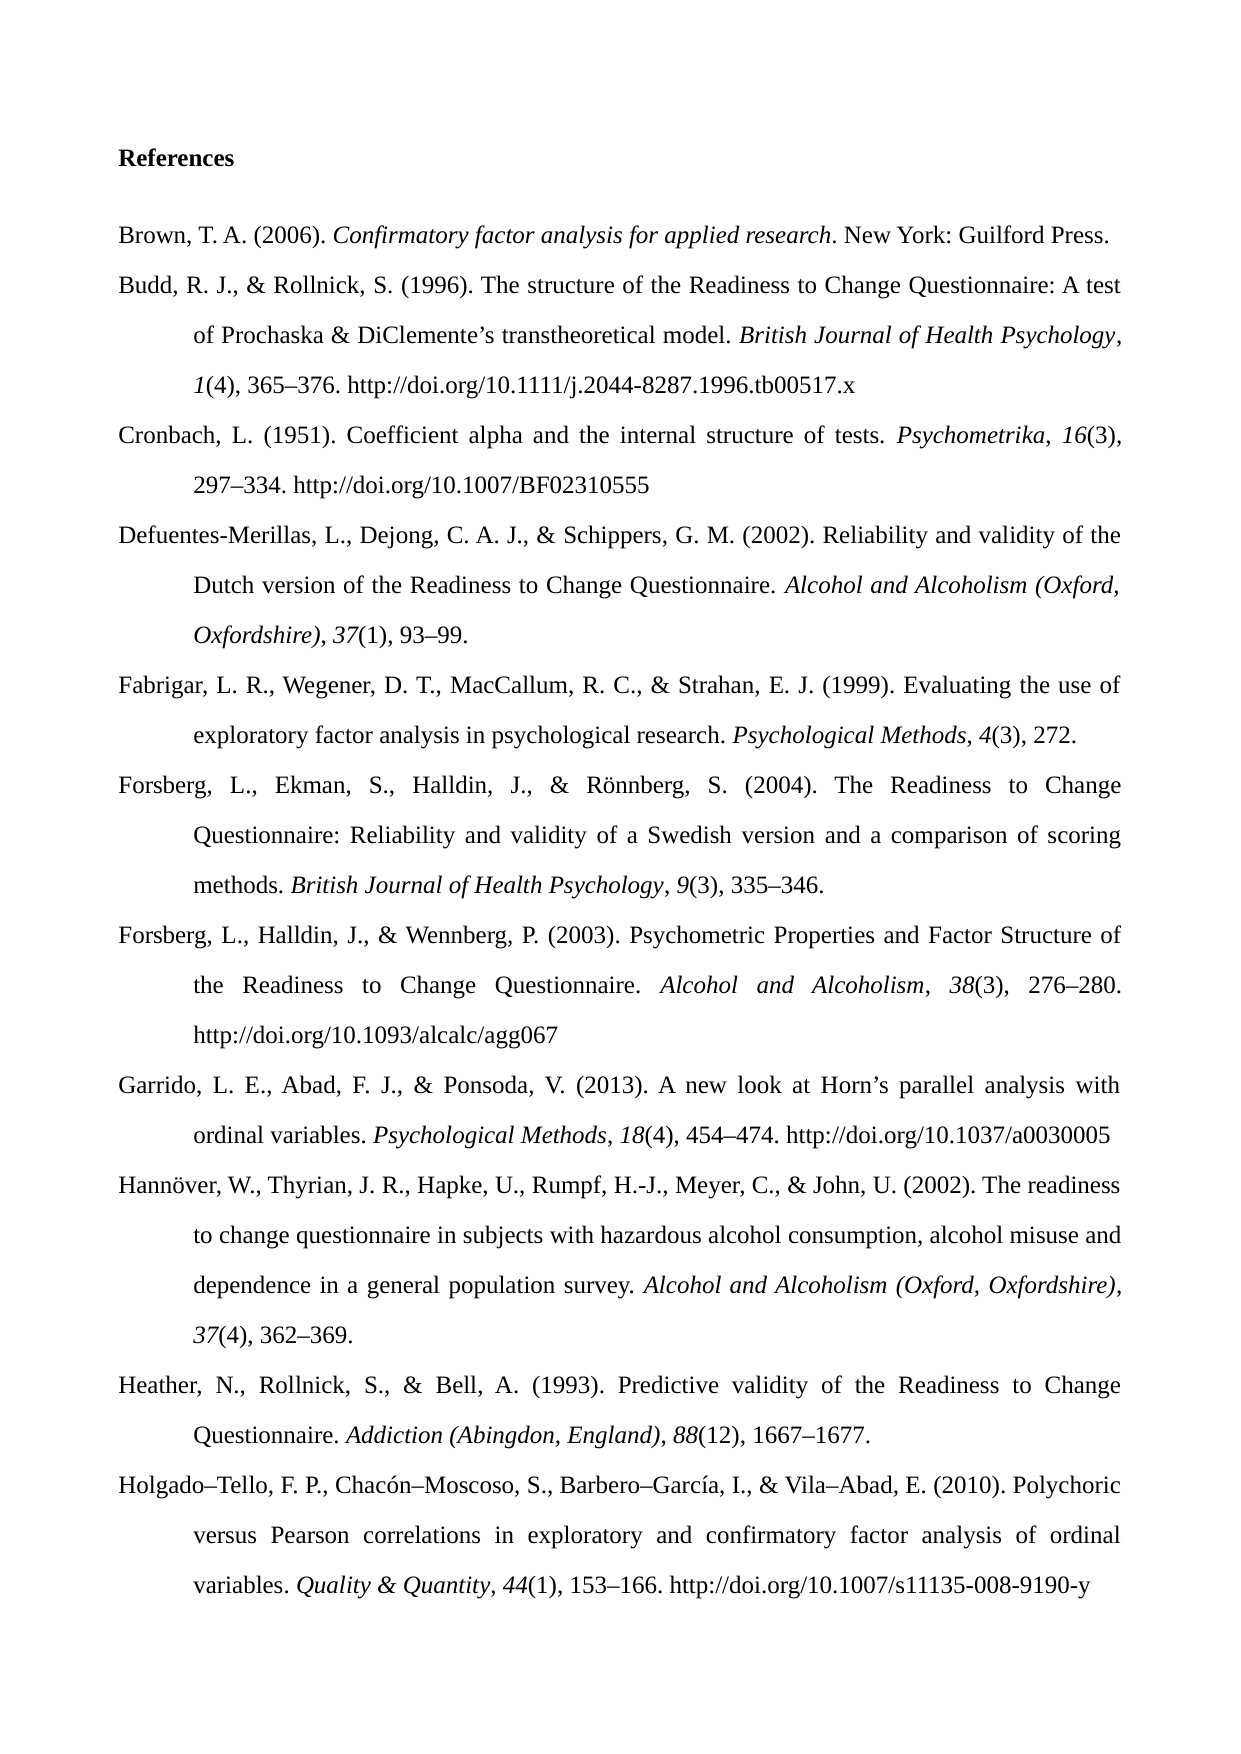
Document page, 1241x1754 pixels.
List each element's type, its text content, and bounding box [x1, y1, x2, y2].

text Garrido, L. E., Abad, F. J., & Ponsoda, V. (2013). A new look at Horn’s parallel analysis with ordinal variables. Psychological Methods, 18(4), 454–474. http://doi.org/10.1037/a0030005 [118, 1049, 1122, 1149]
text Forsberg, L., Halldin, J., & Wennberg, P. (2003). Psychometric Properties and Factor Structure of the Readiness to Change Questionnaire. Alcohol and Alcoholism, 38(3), 276–280. http://doi.org/10.1093/alcalc/agg067 [118, 899, 1122, 1049]
text Heather, N., Rollnick, S., & Bell, A. (1993). Predictive validity of the Readiness to Change Questionnaire. Addiction (Abingdon, England), 88(12), 1667–1677. [118, 1349, 1122, 1449]
text Brown, T. A. (2006). Confirmatory factor analysis for applied research. New York: Guilford Press. [118, 199, 1122, 249]
text Fabrigar, L. R., Wegener, D. T., MacCallum, R. C., & Strahan, E. J. (1999). Evaluating the use of exploratory factor analysis in psychological research. Psychological Methods, 4(3), 272. [118, 649, 1122, 749]
text Cronbach, L. (1951). Coefficient alpha and the internal structure of tests. Psychometrika, 16(3), 297–334. http://doi.org/10.1007/BF02310555 [118, 399, 1122, 499]
subtitle References [118, 143, 1122, 172]
text Budd, R. J., & Rollnick, S. (1996). The structure of the Readiness to Change Questionnaire: A test of Prochaska & DiClemente’s transtheoretical model. British Journal of Health Psychology, 1(4), 365–376. http://doi.org/10.1111/j.2044-8287.1996.tb00517.x [118, 249, 1122, 399]
text Defuentes-Merillas, L., Dejong, C. A. J., & Schippers, G. M. (2002). Reliability and validity of the Dutch version of the Readiness to Change Questionnaire. Alcohol and Alcoholism (Oxford, Oxfordshire), 37(1), 93–99. [118, 499, 1122, 649]
text Forsberg, L., Ekman, S., Halldin, J., & Rönnberg, S. (2004). The Readiness to Change Questionnaire: Reliability and validity of a Swedish version and a comparison of scoring methods. British Journal of Health Psychology, 9(3), 335–346. [118, 749, 1122, 899]
text Hannöver, W., Thyrian, J. R., Hapke, U., Rumpf, H.-J., Meyer, C., & John, U. (2002). The readiness to change questionnaire in subjects with hazardous alcohol consumption, alcohol misuse and dependence in a general population survey. Alcohol and Alcoholism (Oxford, Oxfordshire), 37(4), 362–369. [118, 1149, 1122, 1349]
text Holgado–Tello, F. P., Chacón–Moscoso, S., Barbero–García, I., & Vila–Abad, E. (2010). Polychoric versus Pearson correlations in exploratory and confirmatory factor analysis of ordinal variables. Quality & Quantity, 44(1), 153–166. http://doi.org/10.1007/s11135-008-9190-y [118, 1449, 1122, 1599]
